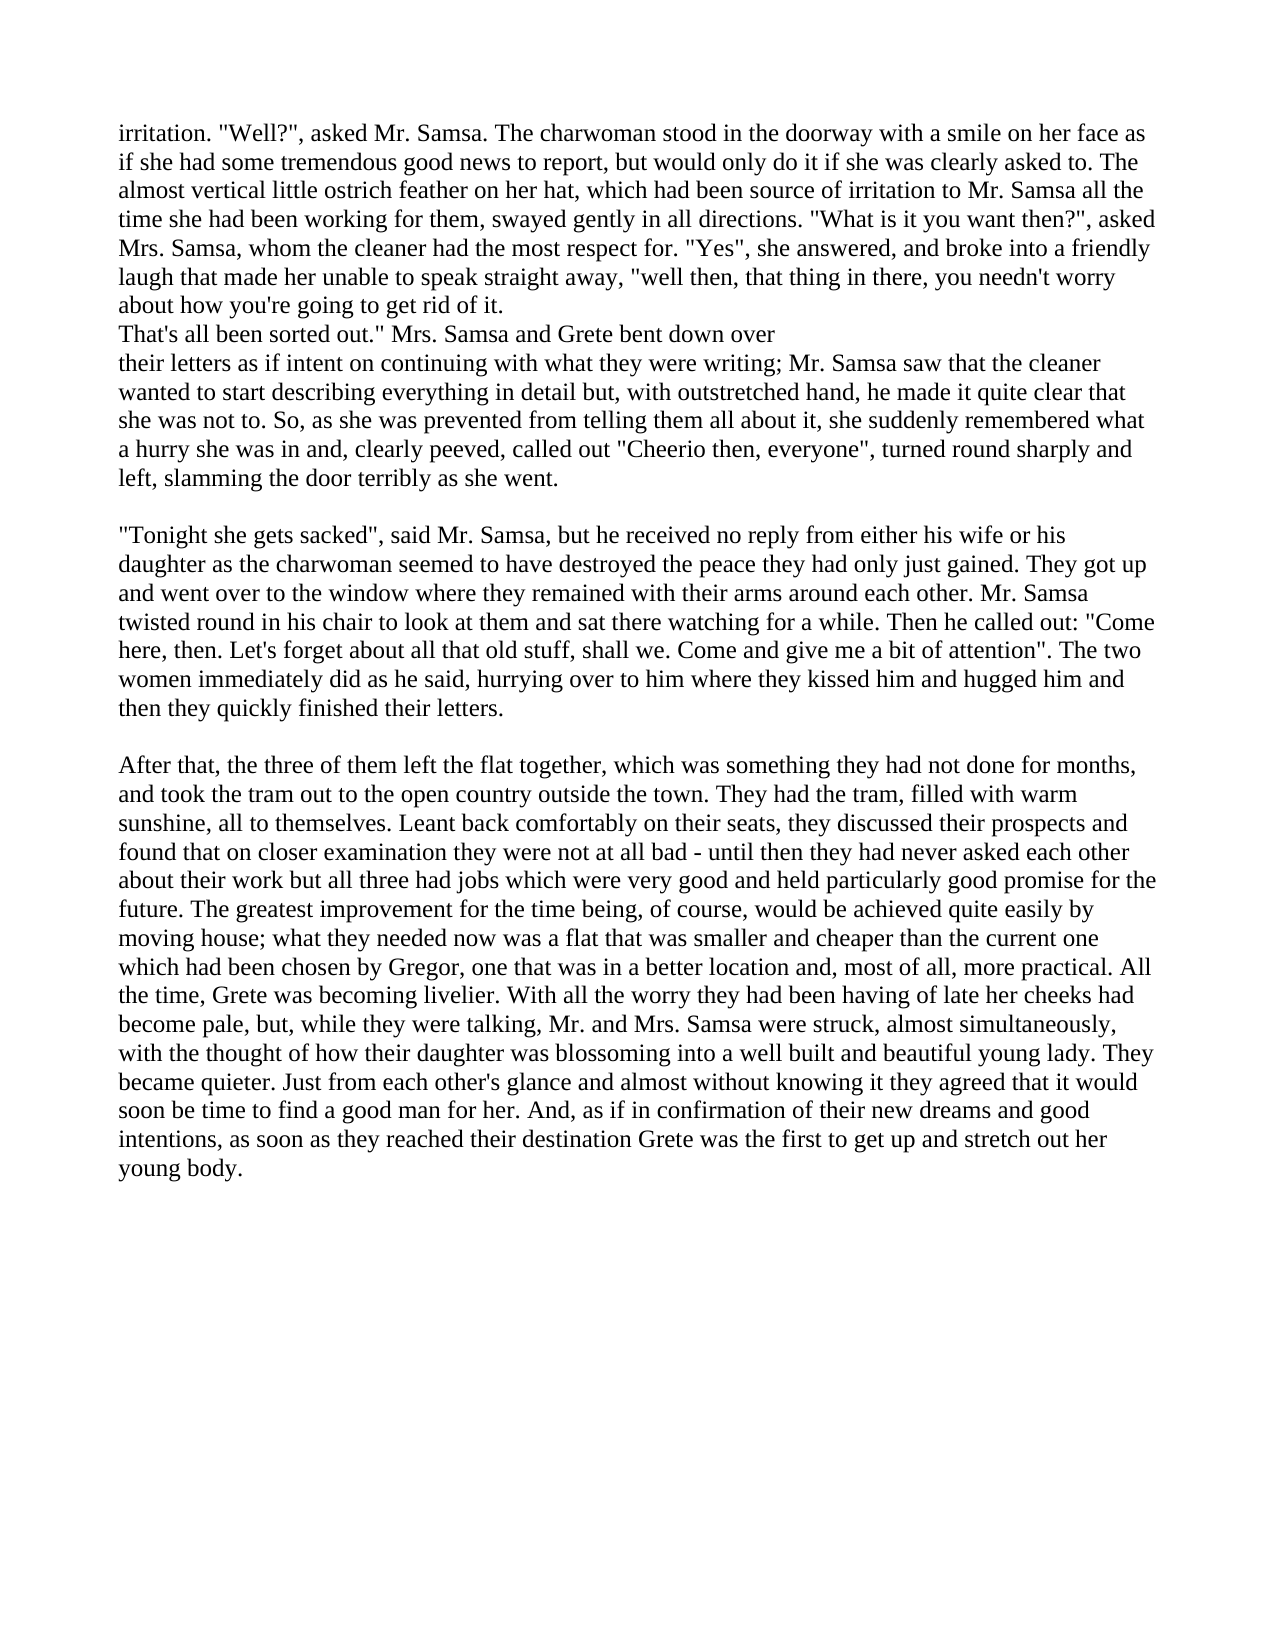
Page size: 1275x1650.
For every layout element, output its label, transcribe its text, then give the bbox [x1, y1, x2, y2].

text After that, the three of them left the flat together, which was something they had not done for months, and took the tram out to the open country outside the town. They had the tram, filled with warm sunshine, all to themselves. Leant back comfortably on their seats, they discussed their prospects and found that on closer examination they were not at all bad - until then they had never asked each other about their work but all three had jobs which were very good and held particularly good promise for the future. The greatest improvement for the time being, of course, would be achieved quite easily by moving house; what they needed now was a flat that was smaller and cheaper than the current one which had been chosen by Gregor, one that was in a better location and, most of all, more practical. All the time, Grete was becoming livelier. With all the worry they had been having of late her cheeks had become pale, but, while they were talking, Mr. and Mrs. Samsa were struck, almost simultaneously, with the thought of how their daughter was blossoming into a well built and beautiful young lady. They became quieter. Just from each other's glance and almost without knowing it they agreed that it would soon be time to find a good man for her. And, as if in confirmation of their new dreams and good intentions, as soon as they reached their destination Grete was the first to get up and stretch out her young body. [118, 751, 1157, 1182]
text That's all been sorted out." Mrs. Samsa and Grete bent down over [118, 319, 1157, 348]
text "Tonight she gets sacked", said Mr. Samsa, but he received no reply from either his wife or his daughter as the charwoman seemed to have destroyed the peace they had only just gained. They got up and went over to the window where they remained with their arms around each other. Mr. Samsa twisted round in his chair to look at them and sat there watching for a while. Then he called out: "Come here, then. Let's forget about all that old stuff, shall we. Come and give me a bit of attention". The two women immediately did as he said, hurrying over to him where they kissed him and hugged him and then they quickly finished their letters. [118, 521, 1157, 722]
text irritation. "Well?", asked Mr. Samsa. The charwoman stood in the doorway with a smile on her face as if she had some tremendous good news to report, but would only do it if she was clearly asked to. The almost vertical little ostrich feather on her hat, which had been source of irritation to Mr. Samsa all the time she had been working for them, swayed gently in all directions. "What is it you want then?", asked Mrs. Samsa, whom the cleaner had the most respect for. "Yes", she answered, and broke into a friendly laugh that made her unable to speak straight away, "well then, that thing in there, you needn't worry about how you're going to get rid of it. [118, 118, 1157, 319]
text their letters as if intent on continuing with what they were writing; Mr. Samsa saw that the cleaner wanted to start describing everything in detail but, with outstretched hand, he made it quite clear that she was not to. So, as she was prevented from telling them all about it, she suddenly remembered what a hurry she was in and, clearly peeved, called out "Cheerio then, everyone", turned round sharply and left, slamming the door terribly as she went. [118, 348, 1157, 492]
